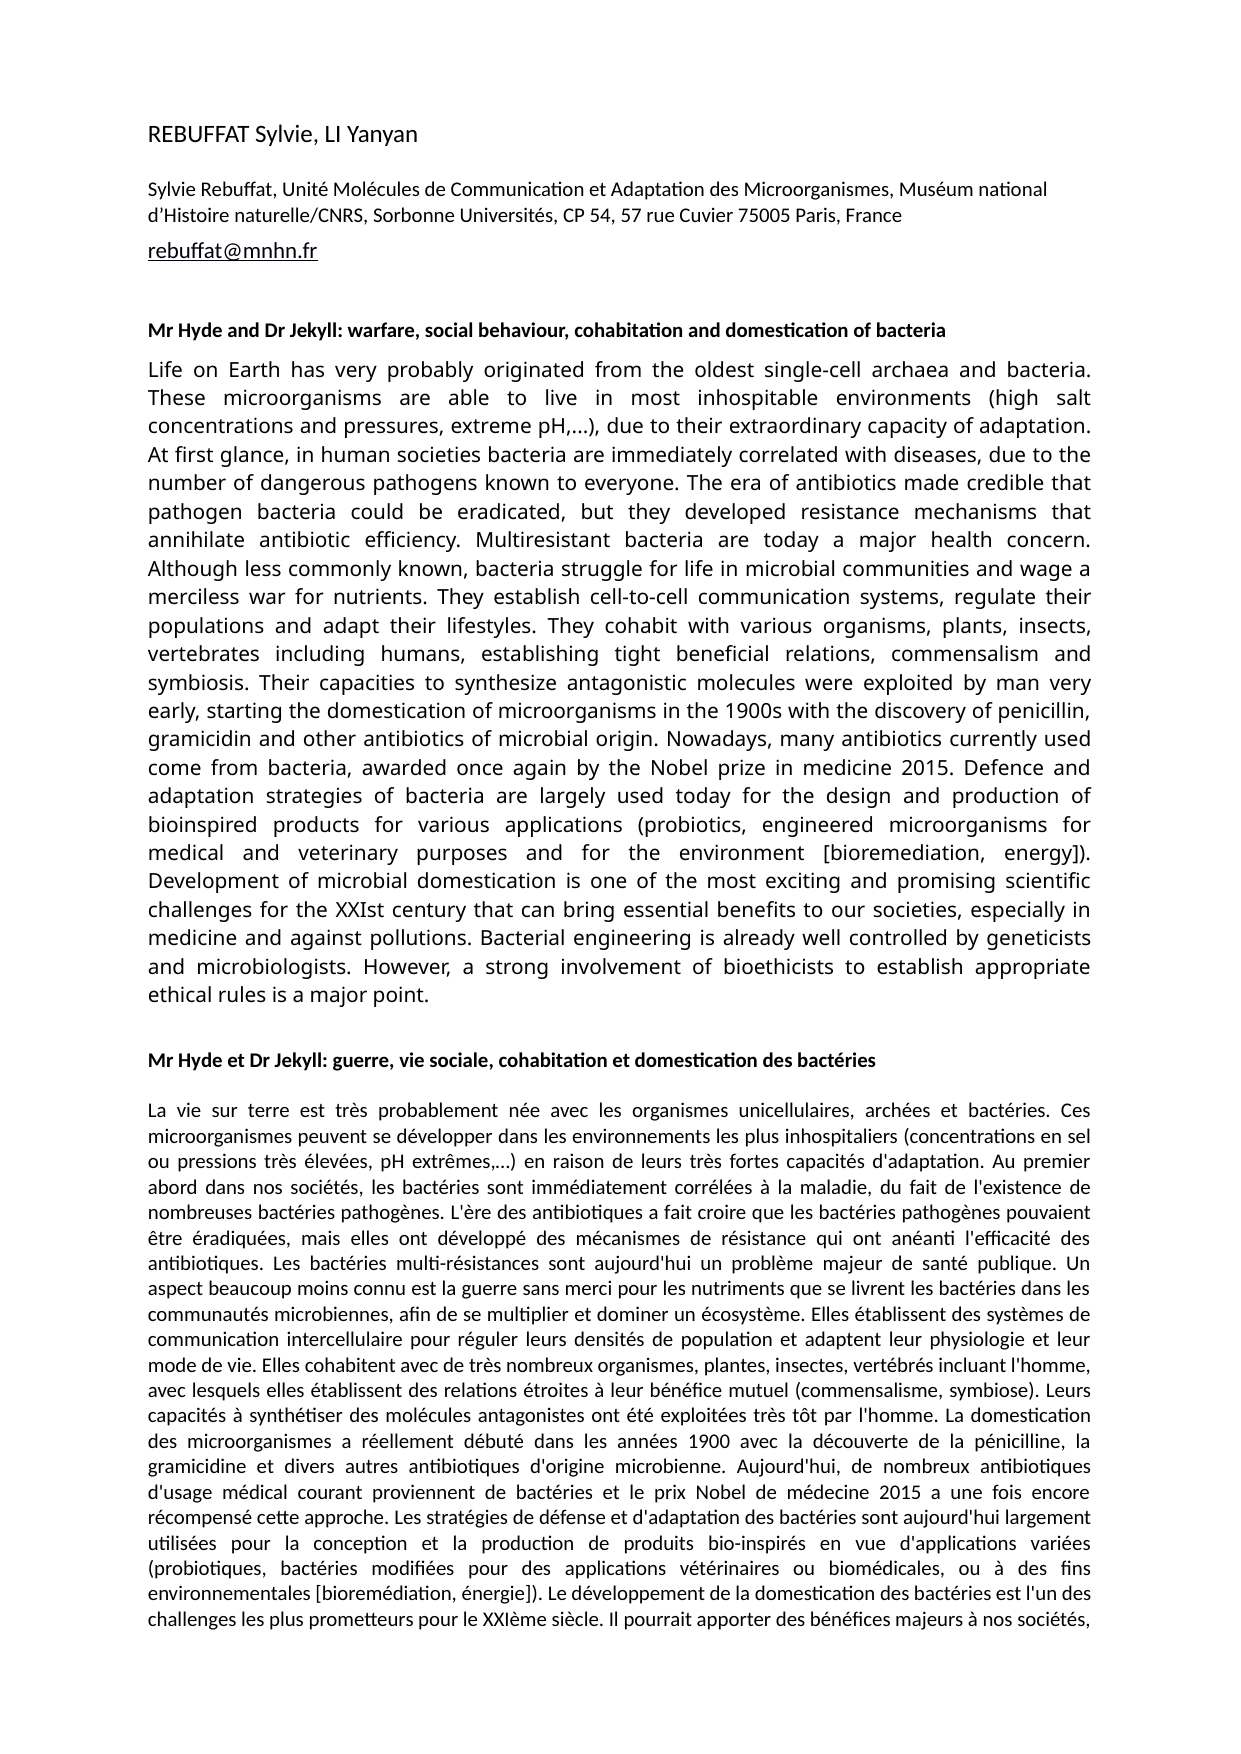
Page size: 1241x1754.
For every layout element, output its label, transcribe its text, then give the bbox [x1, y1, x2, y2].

text Life on Earth has very probably originated from the oldest single-cell archaea and bacteria. These microorganisms are able to live in most inhospitable environments (high salt concentrations and pressures, extreme pH,...), due to their extraordinary capacity of adaptation. At first glance, in human societies bacteria are immediately correlated with diseases, due to the number of dangerous pathogens known to everyone. The era of antibiotics made credible that pathogen bacteria could be eradicated, but they developed resistance mechanisms that annihilate antibiotic efficiency. Multiresistant bacteria are today a major health concern. Although less commonly known, bacteria struggle for life in microbial communities and wage a merciless war for nutrients. They establish cell-to-cell communication systems, regulate their populations and adapt their lifestyles. They cohabit with various organisms, plants, insects, vertebrates including humans, establishing tight beneficial relations, commensalism and symbiosis. Their capacities to synthesize antagonistic molecules were exploited by man very early, starting the domestication of microorganisms in the 1900s with the discovery of penicillin, gramicidin and other antibiotics of microbial origin. Nowadays, many antibiotics currently used come from bacteria, awarded once again by the Nobel prize in medicine 2015. Defence and adaptation strategies of bacteria are largely used today for the design and production of bioinspired products for various applications (probiotics, engineered microorganisms for medical and veterinary purposes and for the environment [bioremediation, energy]). Development of microbial domestication is one of the most exciting and promising scientific challenges for the XXIst century that can bring essential benefits to our societies, especially in medicine and against pollutions. Bacterial engineering is already well controlled by geneticists and microbiologists. However, a strong involvement of bioethicists to establish appropriate ethical rules is a major point. [148, 355, 1092, 1009]
text Sylvie Rebuffat, Unité Molécules de Communication et Adaptation des Microorganismes, Muséum national d’Histoire naturelle/CNRS, Sorbonne Universités, CP 54, 57 rue Cuvier 75005 Paris, France [148, 177, 1092, 227]
text Mr Hyde et Dr Jekyll: guerre, vie sociale, cohabitation et domestication des bactéries [148, 1047, 1092, 1072]
text REBUFFAT Sylvie, LI Yanyan [148, 118, 1092, 149]
text Mr Hyde and Dr Jekyll: warfare, social behaviour, cohabitation and domestication of bacteria [148, 317, 1092, 342]
text La vie sur terre est très probablement née avec les organismes unicellulaires, archées et bactéries. Ces microorganismes peuvent se développer dans les environnements les plus inhospitaliers (concentrations en sel ou pressions très élevées, pH extrêmes,…) en raison de leurs très fortes capacités d'adaptation. Au premier abord dans nos sociétés, les bactéries sont immédiatement corrélées à la maladie, du fait de l'existence de nombreuses bactéries pathogènes. L'ère des antibiotiques a fait croire que les bactéries pathogènes pouvaient être éradiquées, mais elles ont développé des mécanismes de résistance qui ont anéanti l'efficacité des antibiotiques. Les bactéries multi-résistances sont aujourd'hui un problème majeur de santé publique. Un aspect beaucoup moins connu est la guerre sans merci pour les nutriments que se livrent les bactéries dans les communautés microbiennes, afin de se multiplier et dominer un écosystème. Elles établissent des systèmes de communication intercellulaire pour réguler leurs densités de population et adaptent leur physiologie et leur mode de vie. Elles cohabitent avec de très nombreux organismes, plantes, insectes, vertébrés incluant l'homme, avec lesquels elles établissent des relations étroites à leur bénéfice mutuel (commensalisme, symbiose). Leurs capacités à synthétiser des molécules antagonistes ont été exploitées très tôt par l'homme. La domestication des microorganismes a réellement débuté dans les années 1900 avec la découverte de la pénicilline, la gramicidine et divers autres antibiotiques d'origine microbienne. Aujourd'hui, de nombreux antibiotiques d'usage médical courant proviennent de bactéries et le prix Nobel de médecine 2015 a une fois encore récompensé cette approche. Les stratégies de défense et d'adaptation des bactéries sont aujourd'hui largement utilisées pour la conception et la production de produits bio-inspirés en vue d'applications variées (probiotiques, bactéries modifiées pour des applications vétérinaires ou biomédicales, ou à des fins environnementales [bioremédiation, énergie]). Le développement de la domestication des bactéries est l'un des challenges les plus prometteurs pour le XXIème siècle. Il pourrait apporter des bénéfices majeurs à nos sociétés, [148, 1098, 1092, 1631]
text rebuffat@mnhn.fr [148, 236, 1092, 264]
